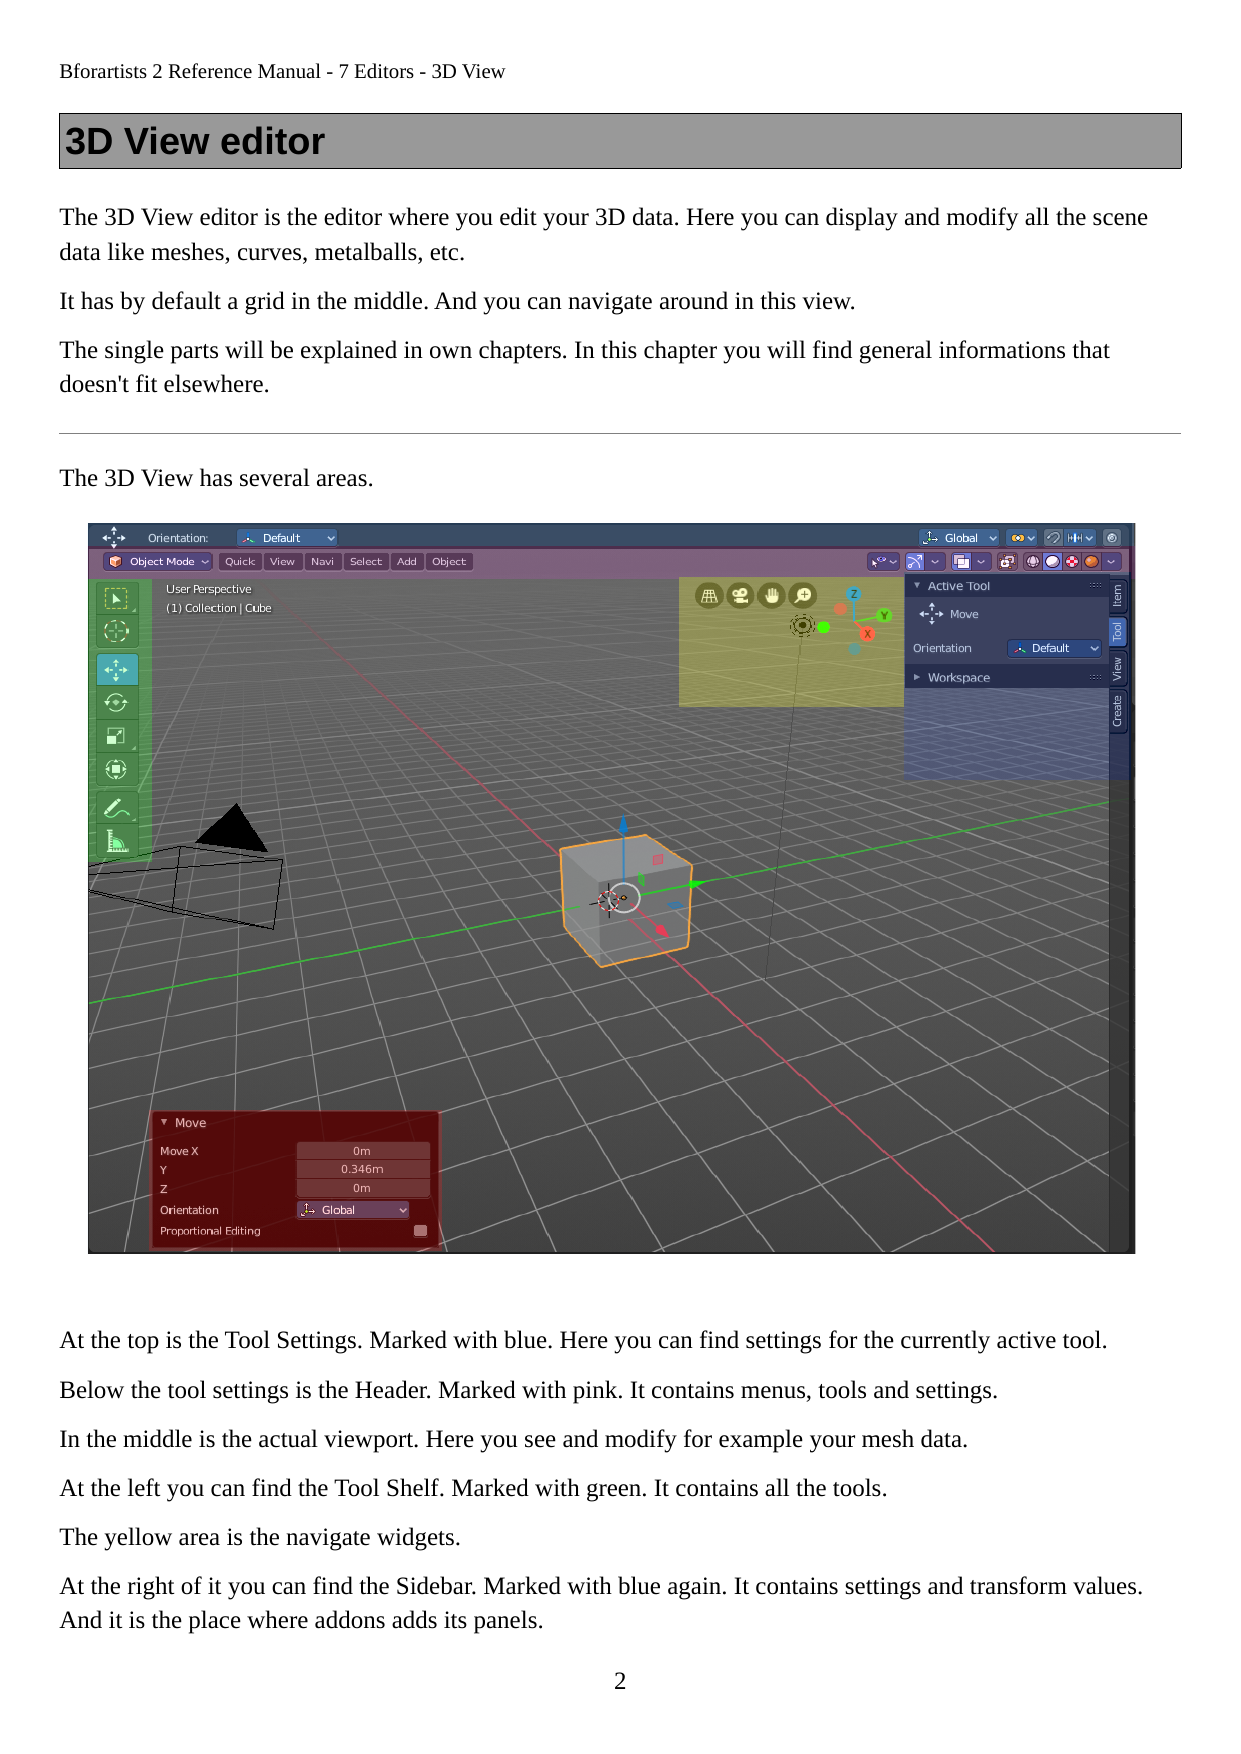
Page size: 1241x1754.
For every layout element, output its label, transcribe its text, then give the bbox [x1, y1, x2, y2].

text The yellow area is the navigate widgets. [59, 1522, 1181, 1551]
text The 3D View has several areas. [59, 463, 1181, 491]
table_header 3D View editor [60, 114, 1181, 168]
text At the right of it you can find the Sidebar. Marked with blue again. It contains settings and transform values. And it is the place where addons adds its panels. [59, 1571, 1181, 1634]
text The single parts will be explained in own chapters. In this chapter you will find general informations that doesn't fit elsewhere. [59, 335, 1181, 398]
text In the middle is the actual viewport. Here you see and modify for example your mesh data. [59, 1424, 1181, 1452]
text Below the tool settings is the Header. Marked with pink. It contains menus, tools and settings. [59, 1375, 1181, 1403]
text At the top is the Tool Settings. Marked with blue. Here you can find settings for the currently active tool. [59, 1326, 1181, 1354]
text At the left you can find the Tool Shelf. Marked with green. It contains all the tools. [59, 1473, 1181, 1502]
text It has by default a grid in the middle. And you can navigate around in this view. [59, 286, 1181, 315]
text The 3D View editor is the editor where you edit your 3D data. Here you can display and modify all the scene data like meshes, curves, metalballs, etc. [59, 202, 1181, 266]
